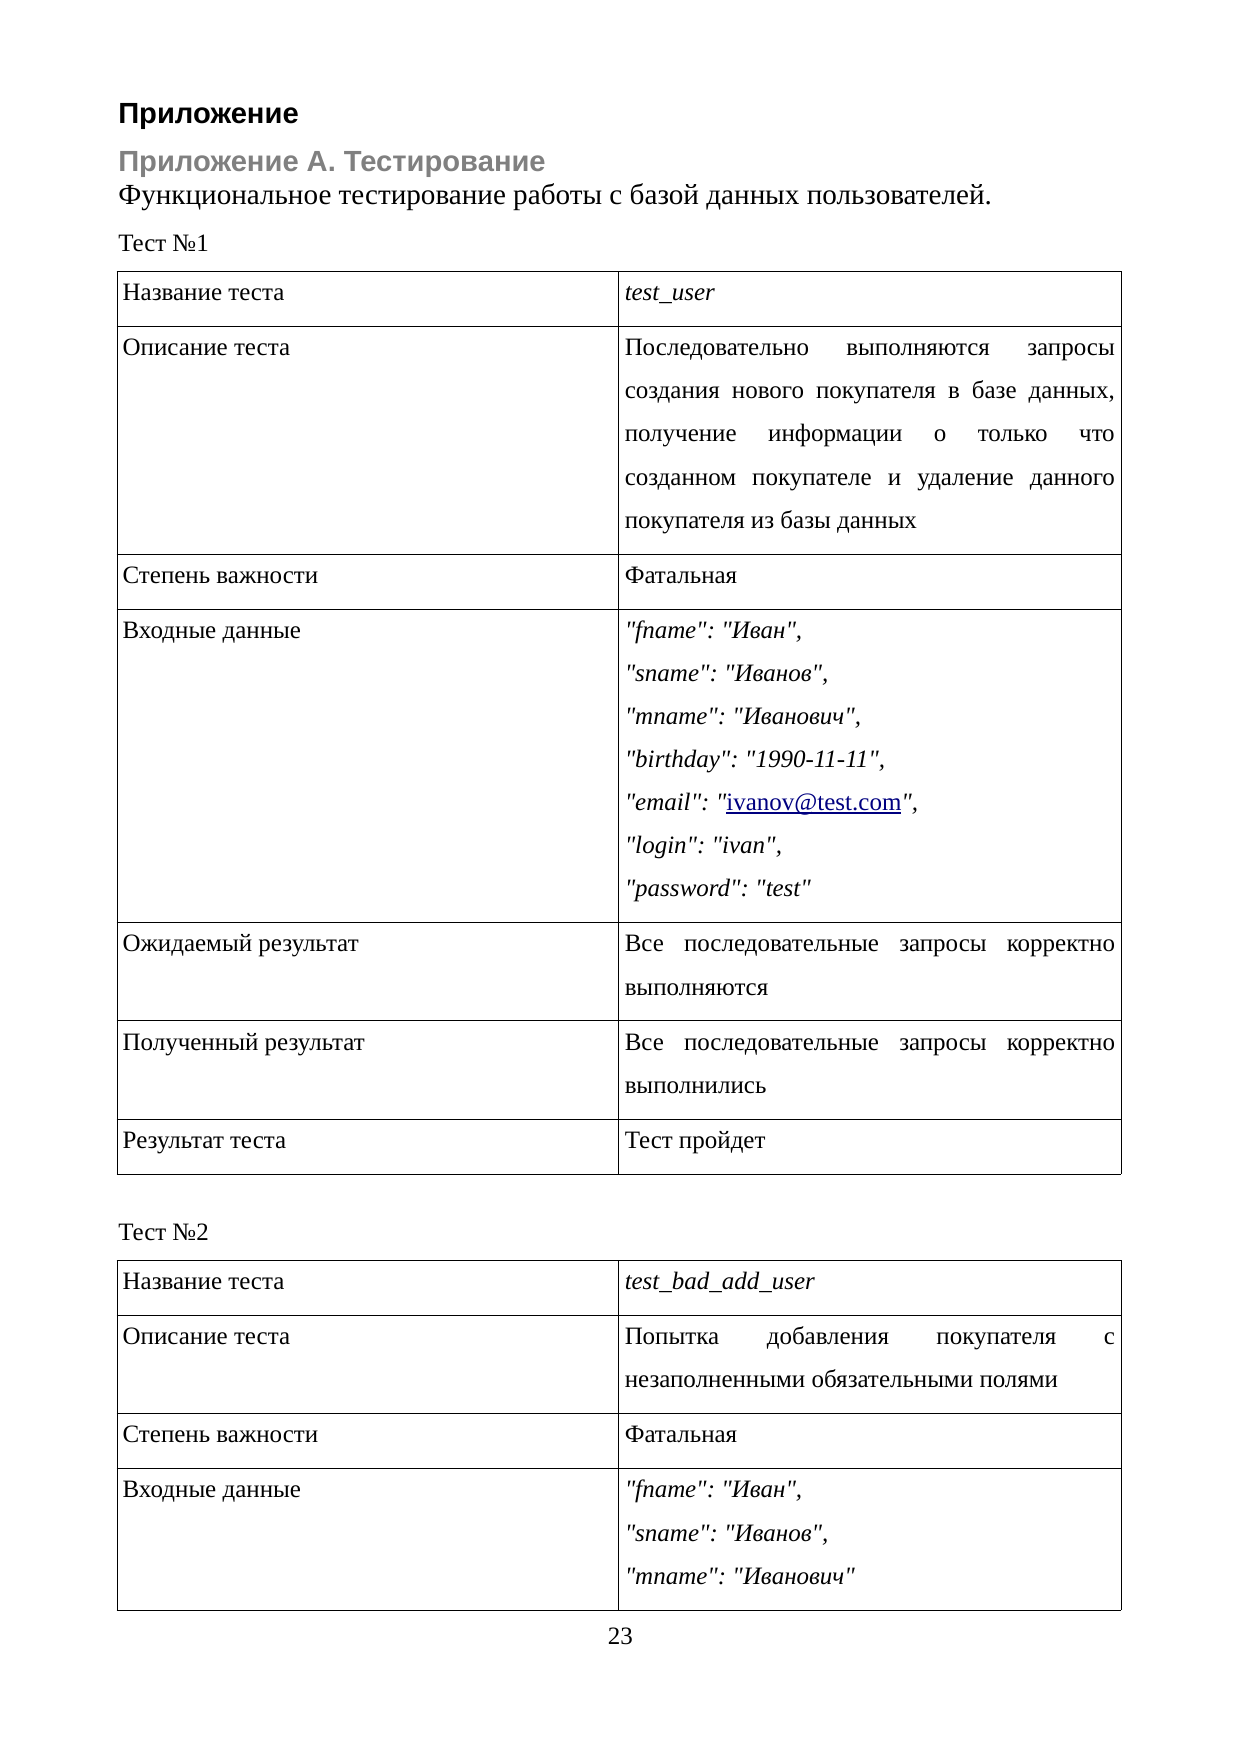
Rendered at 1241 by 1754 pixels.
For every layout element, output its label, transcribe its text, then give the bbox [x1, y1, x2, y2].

table_cell Полученный результат [118, 1021, 618, 1118]
table_cell Описание теста [118, 1316, 618, 1413]
subtitle Приложение [118, 96, 1122, 129]
table_cell "fname": "Иван", "sname": "Иванов", "mname": "Иванович" [619, 1469, 1121, 1609]
table_cell Ожидаемый результат [118, 923, 618, 1020]
table_cell Попытка добавления покупателя с незаполненными обязательными полями [619, 1316, 1121, 1413]
subtitle Приложение А. Тестирование [118, 144, 1122, 177]
text Функциональное тестирование работы с базой данных пользователей. [118, 177, 1122, 211]
table_cell Тест пройдет [619, 1120, 1121, 1173]
table_header Название теста [118, 1261, 618, 1315]
table_cell Описание теста [118, 327, 618, 553]
table_cell Входные данные [118, 1469, 618, 1609]
table_cell Все последовательные запросы корректно выполняются [619, 923, 1121, 1020]
table_cell Результат теста [118, 1120, 618, 1173]
text Тест №1 [118, 228, 1122, 257]
table_header test_bad_add_user [619, 1261, 1121, 1315]
table_cell Фатальная [619, 1414, 1121, 1468]
table_cell Все последовательные запросы корректно выполнились [619, 1021, 1121, 1118]
table_header Название теста [118, 272, 618, 326]
table_header test_user [619, 272, 1121, 326]
table_cell "fname": "Иван", "sname": "Иванов", "mname": "Иванович", "birthday": "1990-11-11", "email": "ivanov@test.com", "login": "ivan", "password": "test" [619, 610, 1121, 922]
table_cell Входные данные [118, 610, 618, 922]
table_cell Степень важности [118, 1414, 618, 1468]
table_cell Последовательно выполняются запросы создания нового покупателя в базе данных, получение информации о только что созданном покупателе и удаление данного покупателя из базы данных [619, 327, 1121, 553]
table_cell Фатальная [619, 555, 1121, 608]
table_cell Степень важности [118, 555, 618, 608]
text Тест №2 [118, 1217, 1122, 1246]
